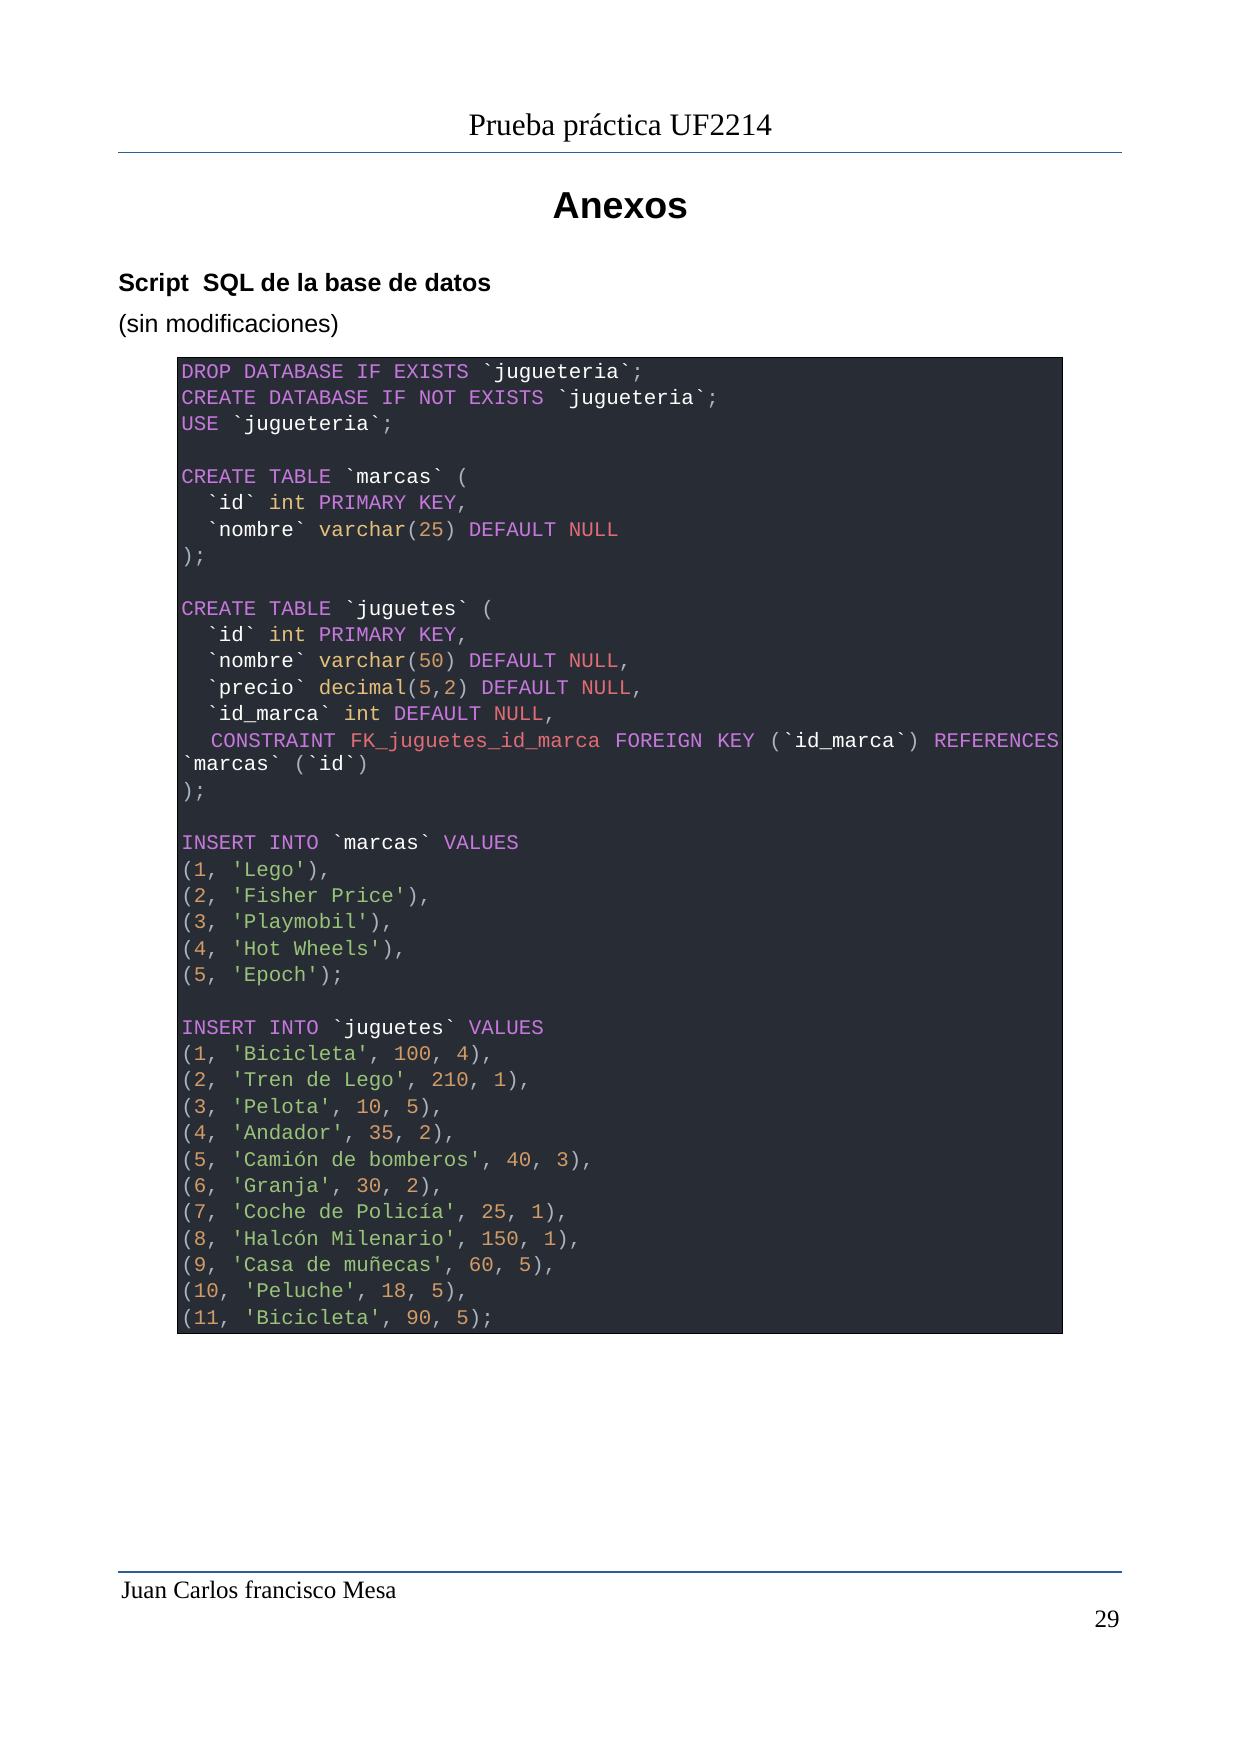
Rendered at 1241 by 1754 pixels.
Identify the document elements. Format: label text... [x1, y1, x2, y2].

text CREATE TABLE `juguetes` ( [178, 594, 1062, 620]
text `id_marca` int DEFAULT NULL, [178, 699, 1062, 726]
text (2, 'Fisher Price'), [178, 881, 1062, 907]
text (1, 'Bicicleta', 100, 4), [178, 1039, 1062, 1066]
text ); [178, 776, 1062, 802]
text (1, 'Lego'), [178, 855, 1062, 881]
text (5, 'Camión de bomberos', 40, 3), [178, 1144, 1062, 1171]
text `id` int PRIMARY KEY, [178, 620, 1062, 647]
text (6, 'Granja', 30, 2), [178, 1171, 1062, 1197]
text CREATE TABLE `marcas` ( [178, 462, 1062, 488]
text (sin modificaciones) [118, 309, 1122, 338]
text INSERT INTO `juguetes` VALUES [178, 1013, 1062, 1039]
text (2, 'Tren de Lego', 210, 1), [178, 1066, 1062, 1092]
text `precio` decimal(5,2) DEFAULT NULL, [178, 673, 1062, 699]
text `id` int PRIMARY KEY, [178, 488, 1062, 515]
subtitle Script SQL de la base de datos [118, 268, 1122, 297]
text USE `jugueteria`; [178, 409, 1062, 436]
text INSERT INTO `marcas` VALUES [178, 828, 1062, 855]
text ); [178, 541, 1062, 567]
text `nombre` varchar(25) DEFAULT NULL [178, 515, 1062, 541]
text (3, 'Playmobil'), [178, 907, 1062, 934]
text CREATE DATABASE IF NOT EXISTS `jugueteria`; [178, 383, 1062, 409]
text `nombre` varchar(50) DEFAULT NULL, [178, 647, 1062, 673]
text (10, 'Peluche', 18, 5), [178, 1276, 1062, 1303]
text (4, 'Hot Wheels'), [178, 934, 1062, 960]
text (7, 'Coche de Policía', 25, 1), [178, 1197, 1062, 1224]
text (3, 'Pelota', 10, 5), [178, 1092, 1062, 1118]
text (5, 'Epoch'); [178, 960, 1062, 986]
text (4, 'Andador', 35, 2), [178, 1118, 1062, 1144]
text Anexos [118, 183, 1122, 226]
text (8, 'Halcón Milenario', 150, 1), [178, 1224, 1062, 1250]
text DROP DATABASE IF EXISTS `jugueteria`; [178, 358, 1062, 383]
text (11, 'Bicicleta', 90, 5); [178, 1303, 1062, 1333]
text (9, 'Casa de muñecas', 60, 5), [178, 1250, 1062, 1276]
text CONSTRAINT FK_juguetes_id_marca FOREIGN KEY (`id_marca`) REFERENCES `marcas` (`id`) [178, 726, 1062, 776]
